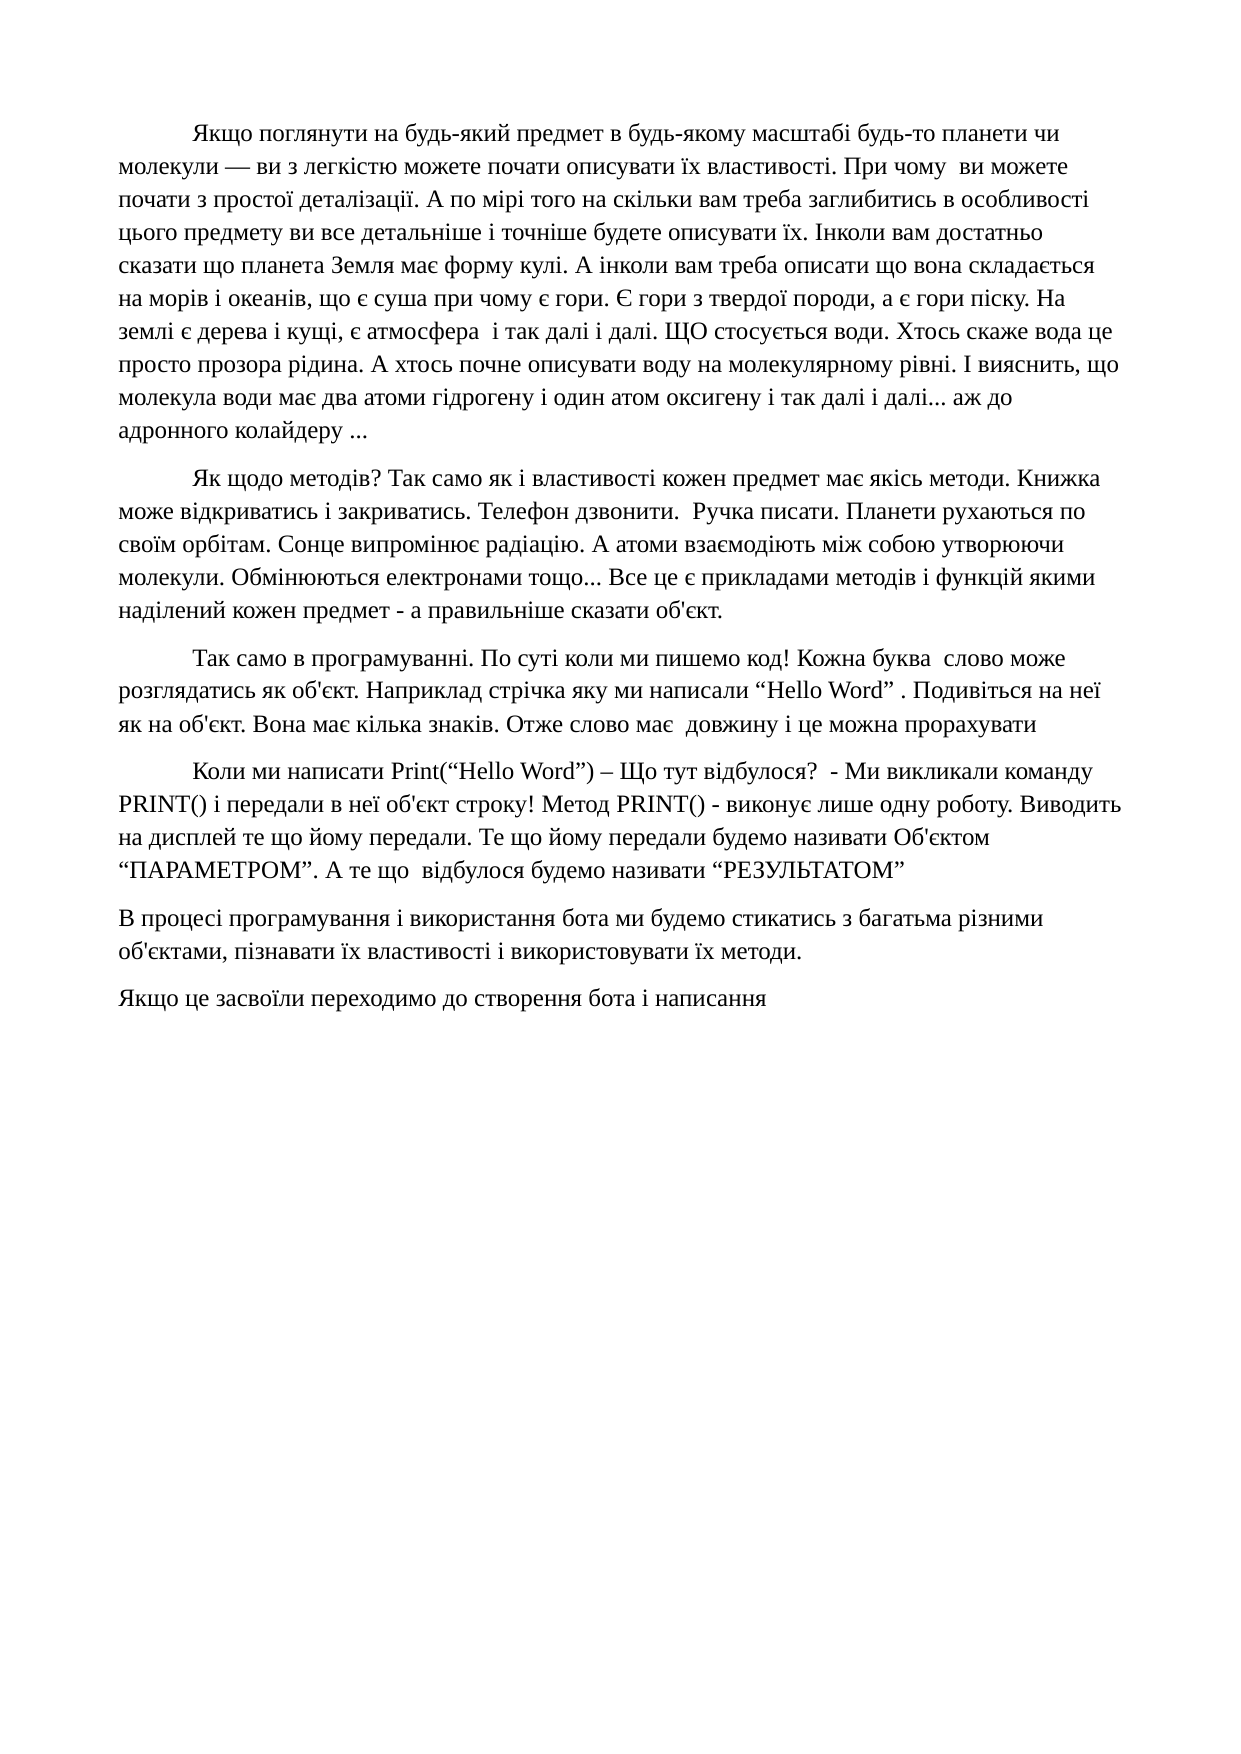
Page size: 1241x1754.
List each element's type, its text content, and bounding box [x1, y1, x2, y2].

text Якщо це засвоїли переходимо до створення бота і написання [118, 983, 1122, 1012]
text Так само в програмуванні. По суті коли ми пишемо код! Кожна буква слово може розглядатись як об'єкт. Наприклад стрічка яку ми написали “Hello Word” . Подивіться на неї як на об'єкт. Вона має кілька знаків. Отже слово має довжину і це можна прорахувати [118, 643, 1122, 737]
text Якщо поглянути на будь-який предмет в будь-якому масштабі будь-то планети чи молекули — ви з легкістю можете почати описувати їх властивості. При чому ви можете почати з простої деталізації. А по мірі того на скільки вам треба заглибитись в особливості цього предмету ви все детальніше і точніше будете описувати їх. Інколи вам достатньо сказати що планета Земля має форму кулі. А інколи вам треба описати що вона складається на морів і океанів, що є суша при чому є гори. Є гори з твердої породи, а є гори піску. На землі є дерева і кущі, є атмосфера і так далі і далі. ЩО стосується води. Хтось скаже вода це просто прозора рідина. А хтось почне описувати воду на молекулярному рівні. І вияснить, що молекула води має два атоми гідрогену і один атом оксигену і так далі і далі... аж до адронного колайдеру ... [118, 118, 1122, 444]
text Коли ми написати Print(“Hello Word”) – Що тут відбулося? - Ми викликали команду PRINT() і передали в неї об'єкт строку! Метод PRINT() - виконує лише одну роботу. Виводить на дисплей те що йому передали. Те що йому передали будемо називати Об'єктом “ПАРАМЕТРОМ”. А те що відбулося будемо називати “РЕЗУЛЬТАТОМ” [118, 756, 1122, 884]
text Як щодо методів? Так само як і властивості кожен предмет має якісь методи. Книжка може відкриватись і закриватись. Телефон дзвонити. Ручка писати. Планети рухаються по своїм орбітам. Сонце випромінює радіацію. А атоми взаємодіють між собою утворюючи молекули. Обмінюються електронами тощо... Все це є прикладами методів і функцій якими наділений кожен предмет - а правильніше сказати об'єкт. [118, 463, 1122, 624]
text В процесі програмування і використання бота ми будемо стикатись з багатьма різними об'єктами, пізнавати їх властивості і використовувати їх методи. [118, 903, 1122, 965]
